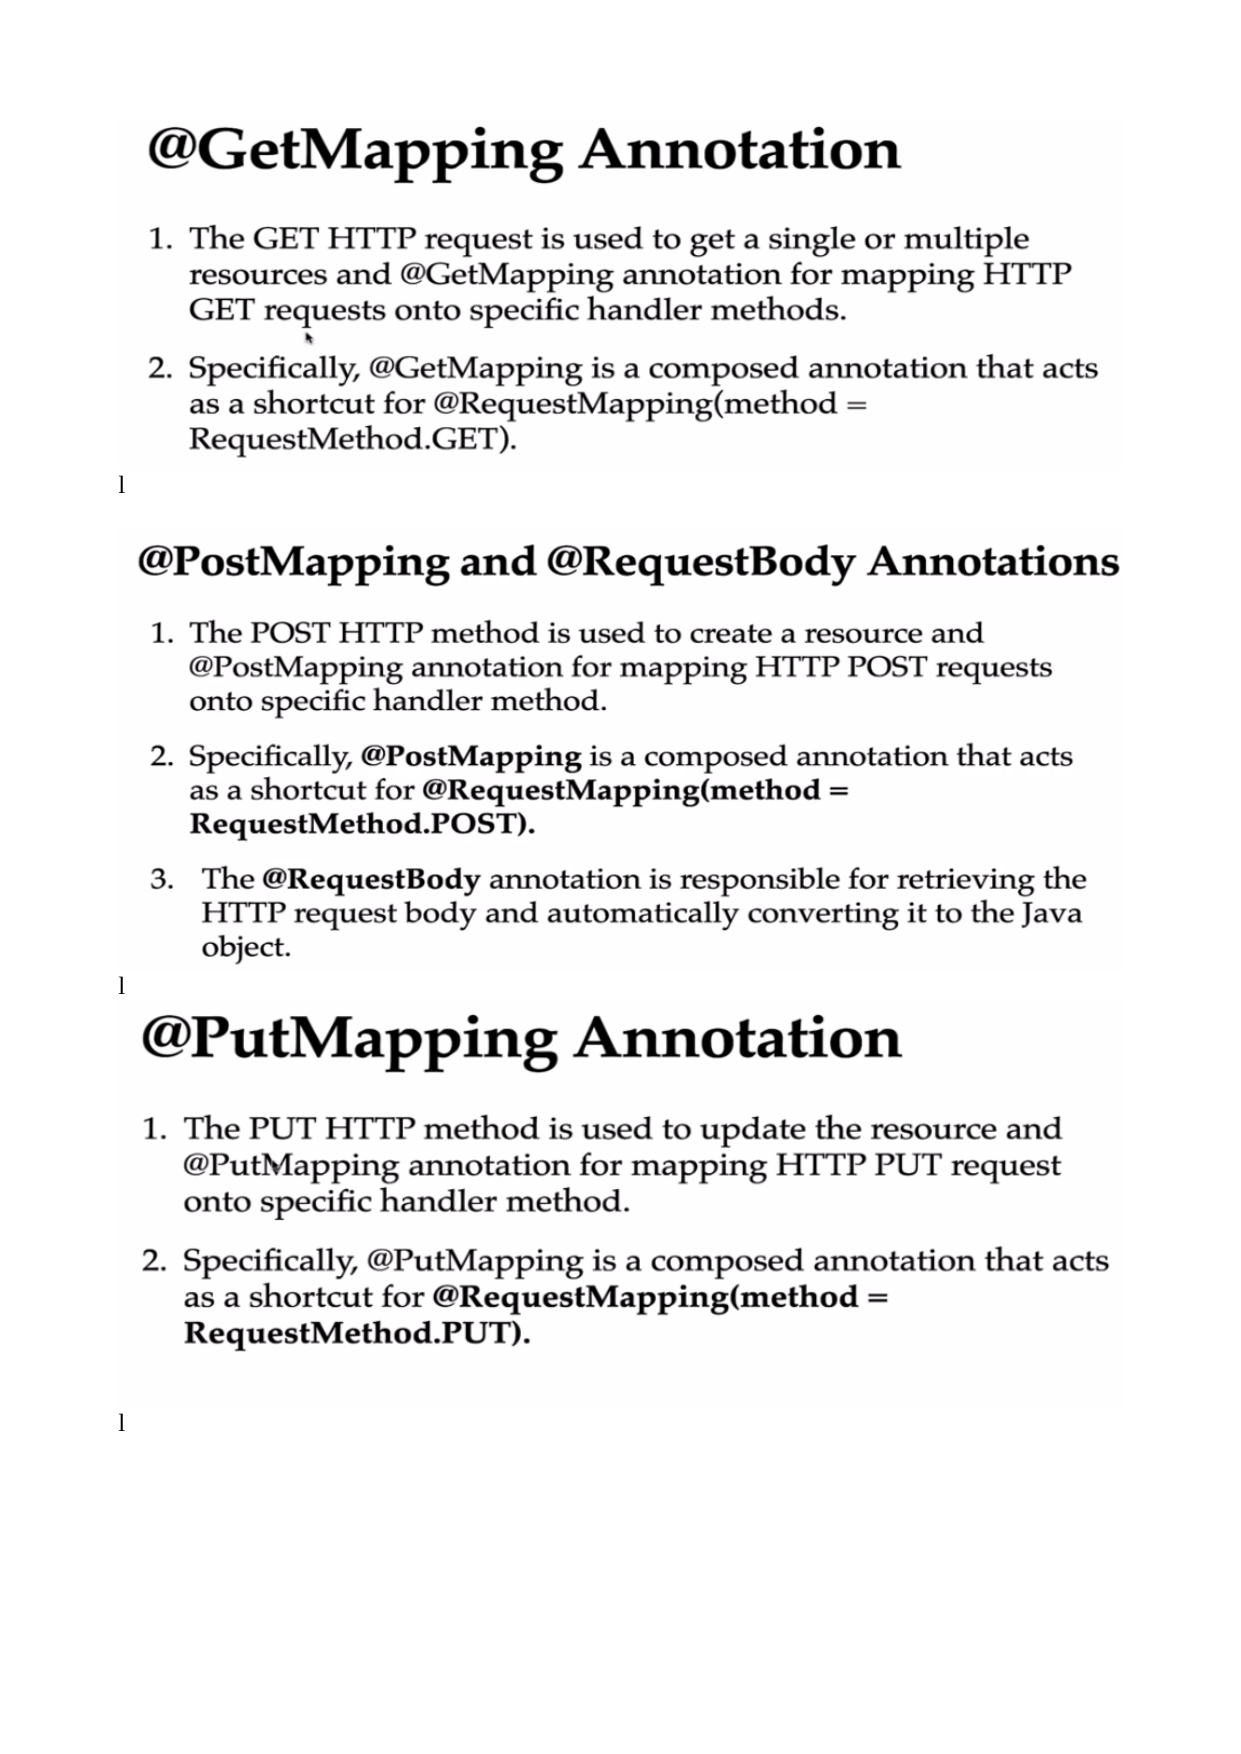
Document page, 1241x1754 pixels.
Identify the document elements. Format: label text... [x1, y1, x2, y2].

picture [118, 999, 1123, 1408]
text l [118, 1408, 1122, 1436]
text l [118, 471, 1122, 499]
text l [118, 971, 1122, 999]
picture [118, 527, 1123, 971]
picture [118, 118, 1123, 471]
